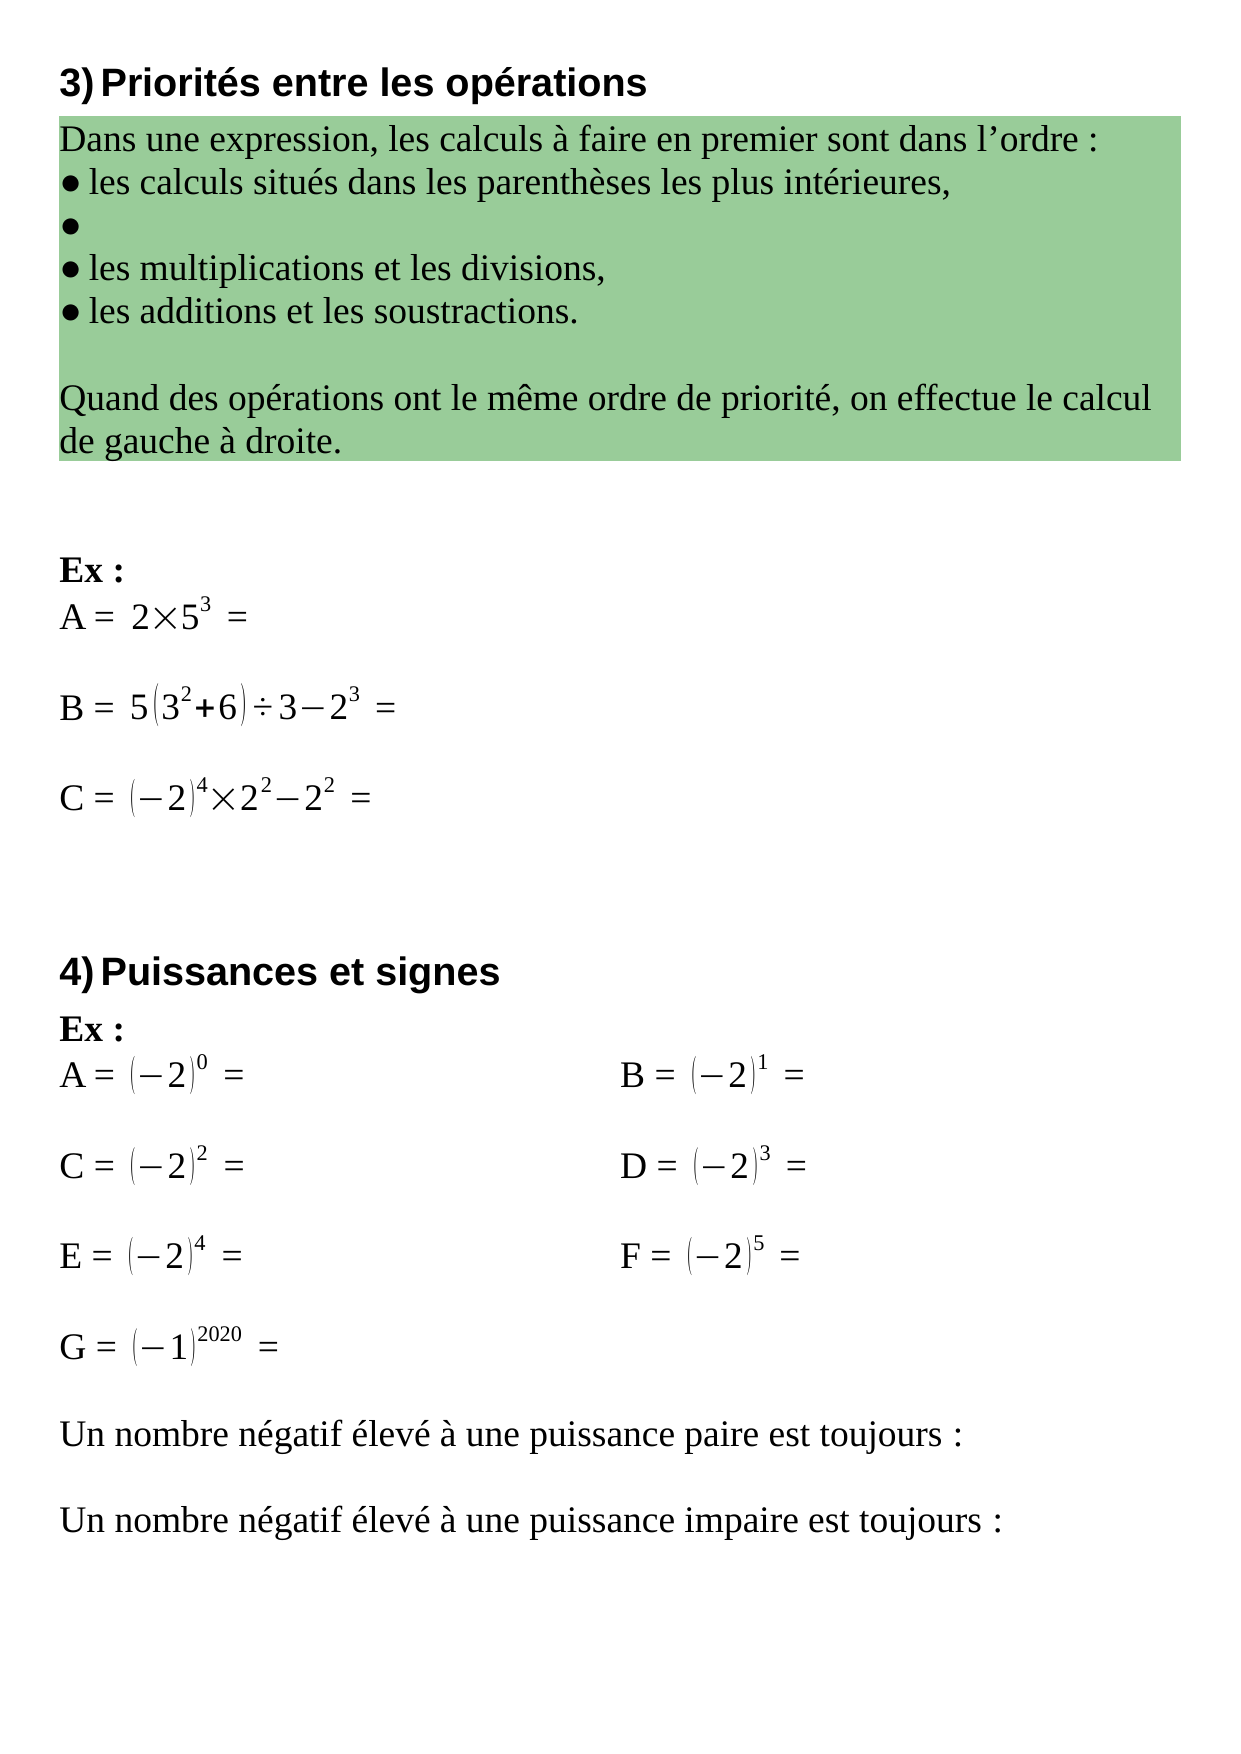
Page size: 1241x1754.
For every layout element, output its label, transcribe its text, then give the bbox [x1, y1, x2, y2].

text Ex : [59, 548, 1181, 591]
list les multiplications et les divisions, [59, 246, 1181, 289]
text Quand des opérations ont le même ordre de priorité, on effectue le calcul de gauche à droite. [59, 375, 1181, 461]
text Un nombre négatif élevé à une puissance paire est toujours : [59, 1411, 1181, 1454]
list les calculs situés dans les parenthèses les plus intérieures, [59, 159, 1181, 203]
table_header A = = C = = E = = G = = [59, 1049, 620, 1368]
table_header B = = D = = F = = [620, 1049, 1181, 1368]
text A = = [59, 591, 1181, 638]
text C = = [59, 772, 1181, 819]
list Priorités entre les opérations [59, 59, 1181, 105]
text Un nombre négatif élevé à une puissance impaire est toujours : [59, 1497, 1181, 1541]
list Puissances et signes [59, 949, 1181, 994]
text Ex : [59, 1006, 1181, 1049]
text B = = [59, 681, 1181, 729]
list les additions et les soustractions. [59, 289, 1181, 332]
text Dans une expression, les calculs à faire en premier sont dans l’ordre : [59, 116, 1181, 159]
